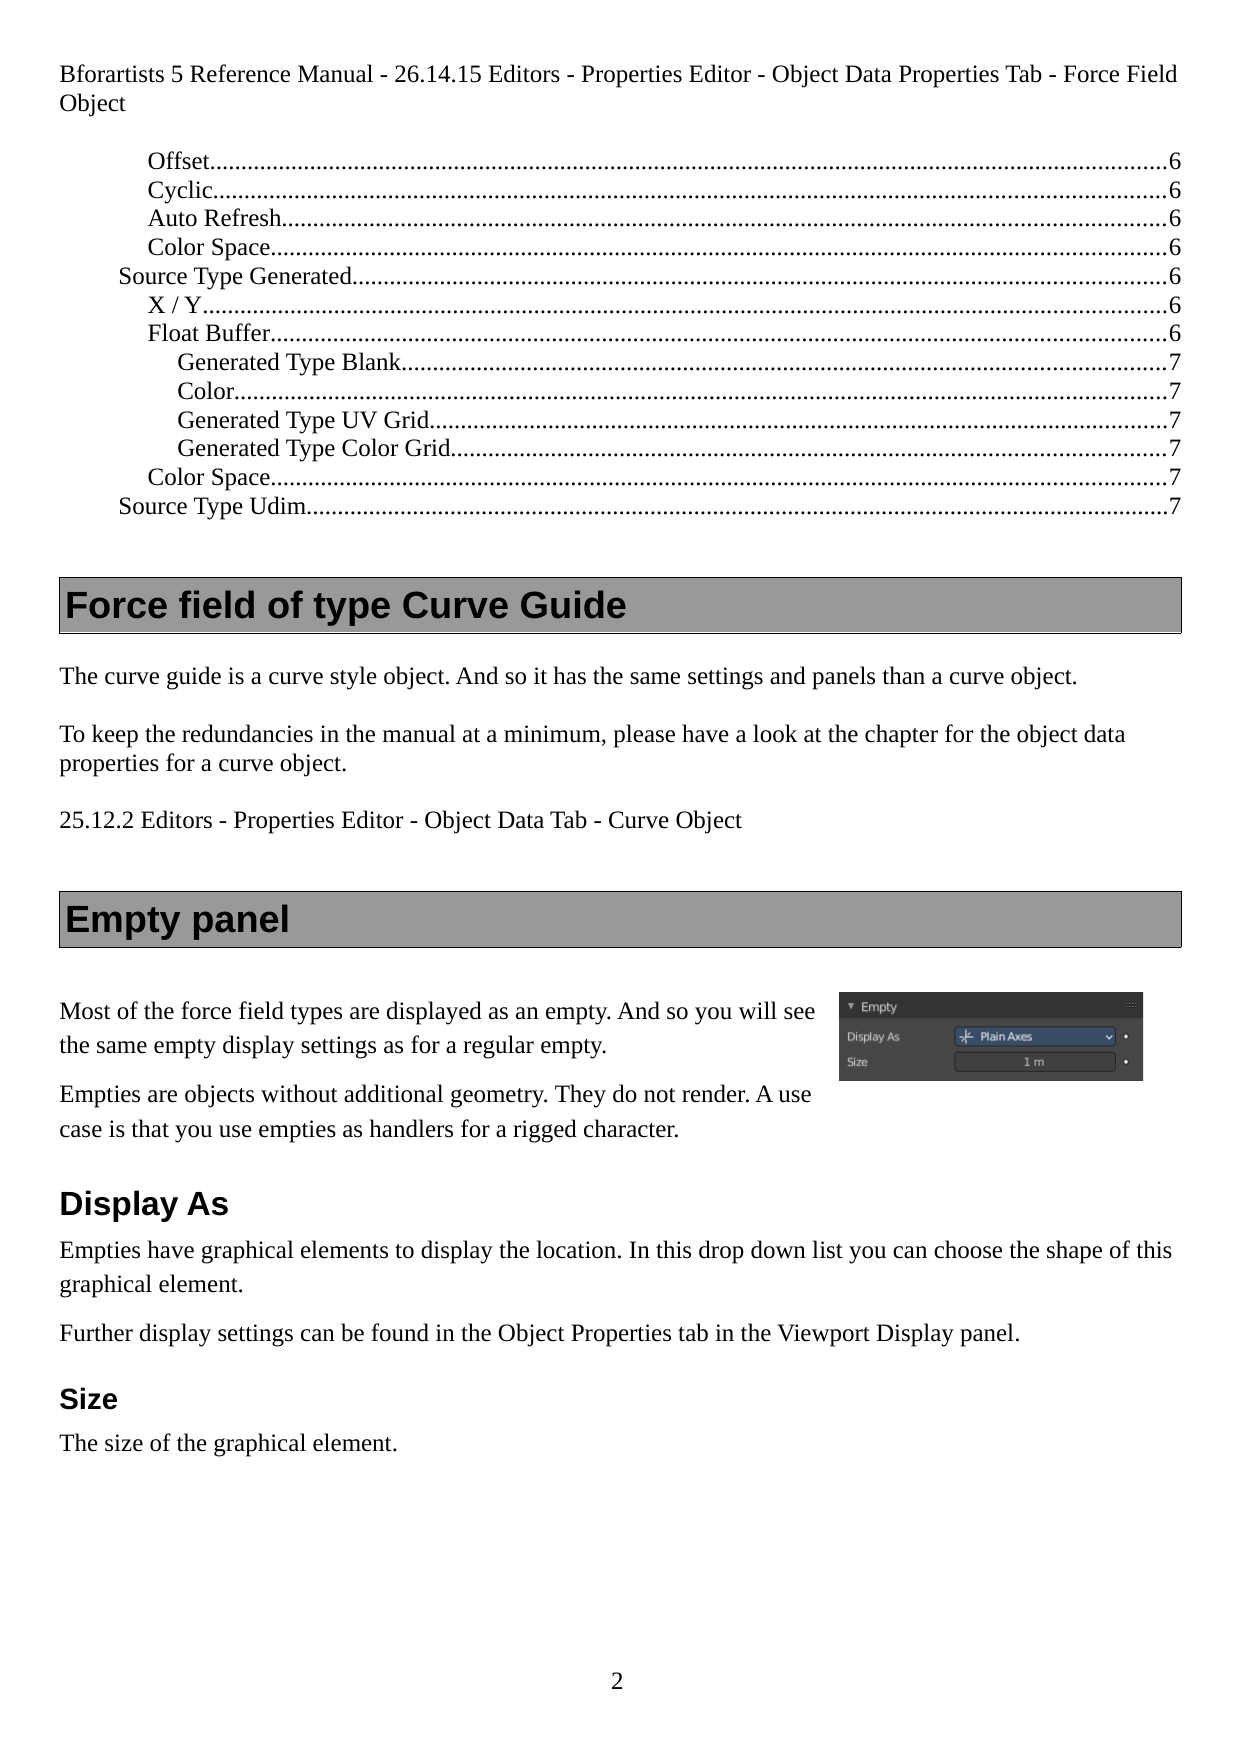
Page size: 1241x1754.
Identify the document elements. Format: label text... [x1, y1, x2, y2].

text Further display settings can be found in the Object Properties tab in the Viewport Display panel. [59, 1318, 1181, 1347]
text Color 7 [177, 376, 1181, 405]
text Cyclic 6 [147, 175, 1181, 203]
text Generated Type UV Grid 7 [177, 405, 1181, 433]
text Auto Refresh 6 [147, 203, 1181, 232]
text X / Y 6 [147, 290, 1181, 318]
subtitle Size [59, 1382, 1181, 1416]
text 25.12.2 Editors - Properties Editor - Object Data Tab - Curve Object [59, 805, 1181, 834]
text The size of the graphical element. [59, 1428, 1181, 1457]
subtitle Display As [59, 1184, 1181, 1222]
text Generated Type Color Grid 7 [177, 433, 1181, 462]
text Source Type Generated 6 [118, 261, 1181, 290]
text The curve guide is a curve style object. And so it has the same settings and panels than a curve object. [59, 661, 1181, 690]
text Generated Type Blank 7 [177, 347, 1181, 376]
text To keep the redundancies in the manual at a minimum, please have a look at the chapter for the object data properties for a curve object. [59, 719, 1181, 776]
text Float Buffer 6 [147, 318, 1181, 347]
text Most of the force field types are displayed as an empty. And so you will see the same empty display settings as for a regular empty. [59, 996, 839, 1059]
text Color Space 6 [147, 232, 1181, 261]
text Source Type Udim 7 [118, 491, 1181, 520]
text Empties are objects without additional geometry. They do not render. A use case is that you use empties as handlers for a rigged character. [59, 1079, 1181, 1142]
table_header Force field of type Curve Guide [60, 578, 1181, 632]
text Empties have graphical elements to display the location. In this drop down list you can choose the shape of this graphical element. [59, 1235, 1181, 1298]
text Offset 6 [147, 146, 1181, 175]
picture [839, 992, 1144, 1081]
table_header Empty panel [60, 892, 1181, 947]
text Color Space 7 [147, 462, 1181, 491]
